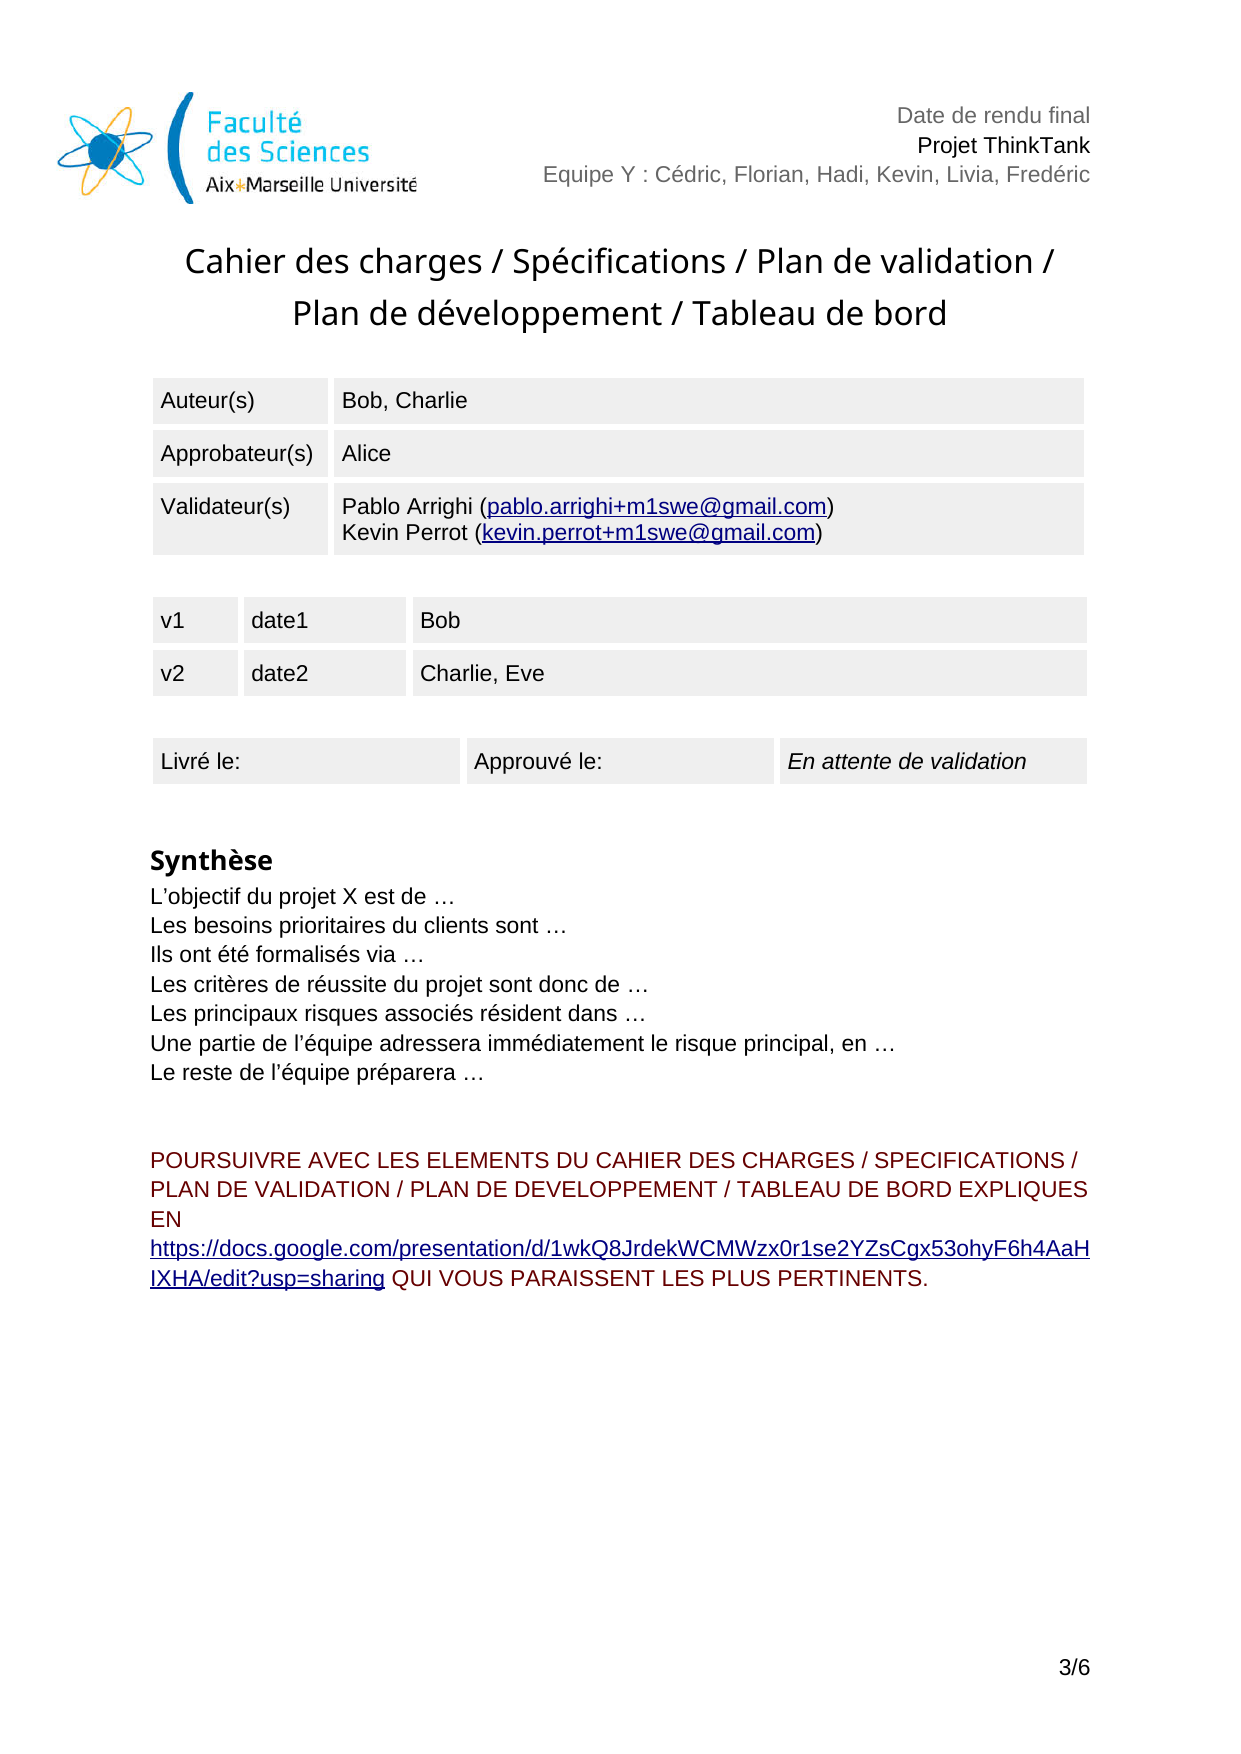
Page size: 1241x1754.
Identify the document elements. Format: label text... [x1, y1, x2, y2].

text Les principaux risques associés résident dans … [150, 1001, 1090, 1027]
table_cell date2 [244, 650, 406, 696]
text Les besoins prioritaires du clients sont … [150, 913, 1090, 938]
text Le reste de l’équipe préparera … [150, 1060, 1090, 1085]
subtitle Synthèse [150, 841, 1090, 878]
table_cell Approbateur(s) [153, 430, 328, 477]
table_cell Validateur(s) [153, 483, 328, 555]
table_header En attente de validation [780, 738, 1087, 784]
text L’objectif du projet X est de … [150, 883, 1090, 909]
text Les critères de réussite du projet sont donc de … [150, 972, 1090, 997]
table_header Auteur(s) [153, 378, 328, 424]
text Une partie de l’équipe adressera immédiatement le risque principal, en … [150, 1030, 1090, 1056]
table_cell Pablo Arrighi (pablo.arrighi+m1swe@gmail.com) Kevin Perrot (kevin.perrot+m1swe@gmail.com) [334, 483, 1084, 555]
table_header Bob [413, 597, 1087, 643]
table_cell Charlie, Eve [413, 650, 1087, 696]
text Ils ont été formalisés via … [150, 942, 1090, 968]
table_header v1 [153, 597, 238, 643]
text POURSUIVRE AVEC LES ELEMENTS DU CAHIER DES CHARGES / SPECIFICATIONS / PLAN DE VALIDATION / PLAN DE DEVELOPPEMENT / TABLEAU DE BORD EXPLIQUES EN https://docs.google.com/presentation/d/1wkQ8JrdekWCMWzx0r1se2YZsCgx53ohyF6h4AaH [150, 1148, 1090, 1258]
table_cell v2 [153, 650, 238, 696]
table_header Bob, Charlie [334, 378, 1084, 424]
table_header date1 [244, 597, 406, 643]
text IXHA/edit?usp=sharing QUI VOUS PARAISSENT LES PLUS PERTINENTS. [150, 1259, 1090, 1291]
subtitle Cahier des charges / Spécifications / Plan de validation / Plan de développement / Tableau de bord [150, 238, 1090, 335]
table_cell Alice [334, 430, 1084, 477]
table_header Approuvé le: [467, 738, 774, 784]
picture [56, 92, 417, 204]
table_header Livré le: [153, 738, 460, 784]
